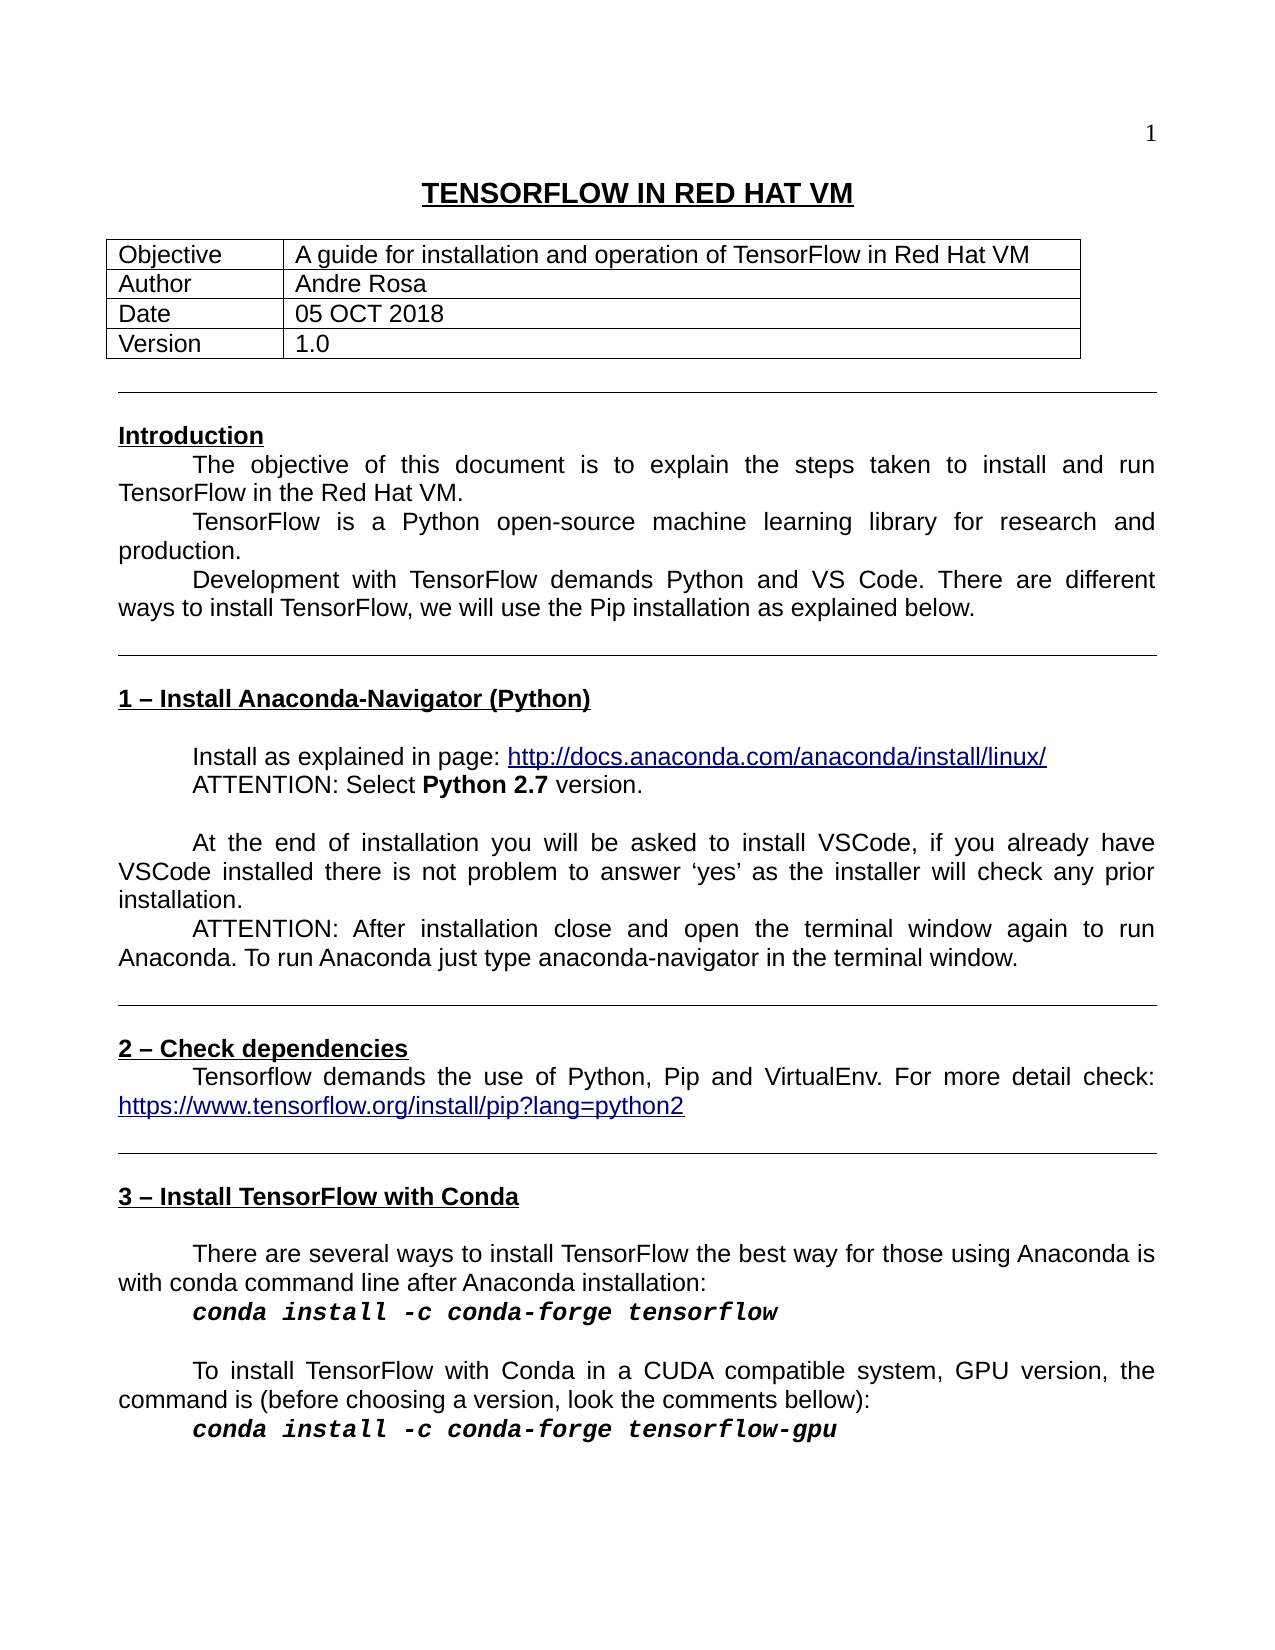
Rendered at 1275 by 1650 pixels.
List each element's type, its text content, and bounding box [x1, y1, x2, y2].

text ATTENTION: Select Python 2.7 version. [118, 770, 1157, 799]
text At the end of installation you will be asked to install VSCode, if you already have VSCode installed there is not problem to answer ‘yes’ as the installer will check any prior installation. [118, 828, 1157, 914]
text ATTENTION: After installation close and open the terminal window again to run Anaconda. To run Anaconda just type anaconda-navigator in the terminal window. [118, 914, 1157, 972]
table_cell Date [107, 299, 283, 328]
text To install TensorFlow with Conda in a CUDA compatible system, GPU version, the command is (before choosing a version, look the comments bellow): [118, 1356, 1157, 1413]
table_cell 1.0 [284, 329, 1080, 358]
text The objective of this document is to explain the steps taken to install and run TensorFlow in the Red Hat VM. [118, 449, 1157, 507]
table_header A guide for installation and operation of TensorFlow in Red Hat VM [284, 240, 1080, 268]
text 3 – Install TensorFlow with Conda [118, 1182, 1157, 1211]
text TensorFlow is a Python open-source machine learning library for research and production. [118, 507, 1157, 564]
text conda install -c conda-forge tensorflow-gpu [118, 1413, 1157, 1444]
text 2 – Check dependencies [118, 1033, 1157, 1062]
table_cell 05 OCT 2018 [284, 299, 1080, 328]
text Install as explained in page: http://docs.anaconda.com/anaconda/install/linux/ [118, 742, 1157, 770]
text 1 – Install Anaconda-Navigator (Python) [118, 684, 1157, 713]
text conda install -c conda-forge tensorflow [118, 1297, 1157, 1328]
text Tensorflow demands the use of Python, Pip and VirtualEnv. For more detail check: https://www.tensorflow.org/install/pip?lang=python2 [118, 1062, 1157, 1120]
table_cell Author [107, 270, 283, 298]
text TENSORFLOW IN RED HAT VM [118, 176, 1157, 210]
table_cell Andre Rosa [284, 270, 1080, 298]
text Introduction [118, 421, 1157, 449]
table_header Objective [107, 240, 283, 268]
text There are several ways to install TensorFlow the best way for those using Anaconda is with conda command line after Anaconda installation: [118, 1239, 1157, 1297]
table_cell Version [107, 329, 283, 358]
text Development with TensorFlow demands Python and VS Code. There are different ways to install TensorFlow, we will use the Pip installation as explained below. [118, 564, 1157, 622]
